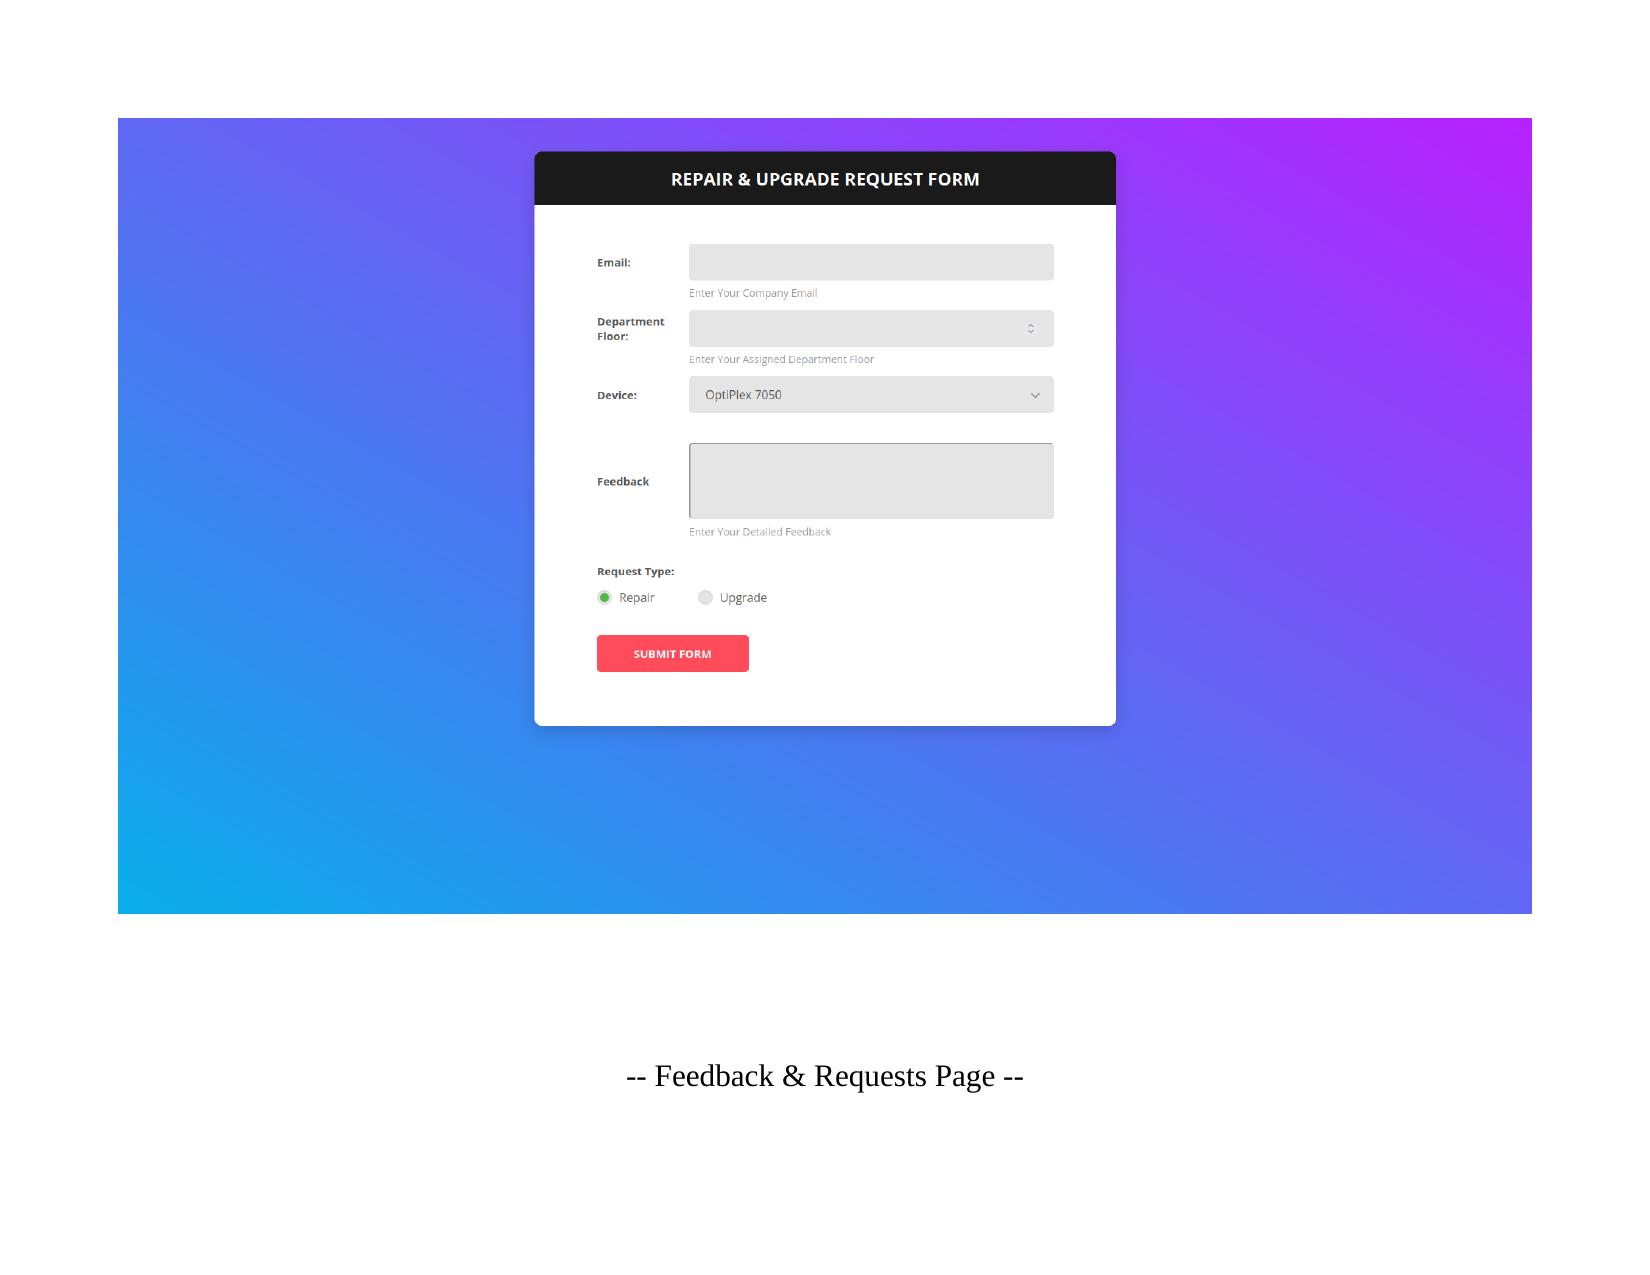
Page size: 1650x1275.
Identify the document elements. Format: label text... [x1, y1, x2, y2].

picture [118, 118, 1532, 914]
text -- Feedback & Requests Page -- [118, 1057, 1532, 1093]
